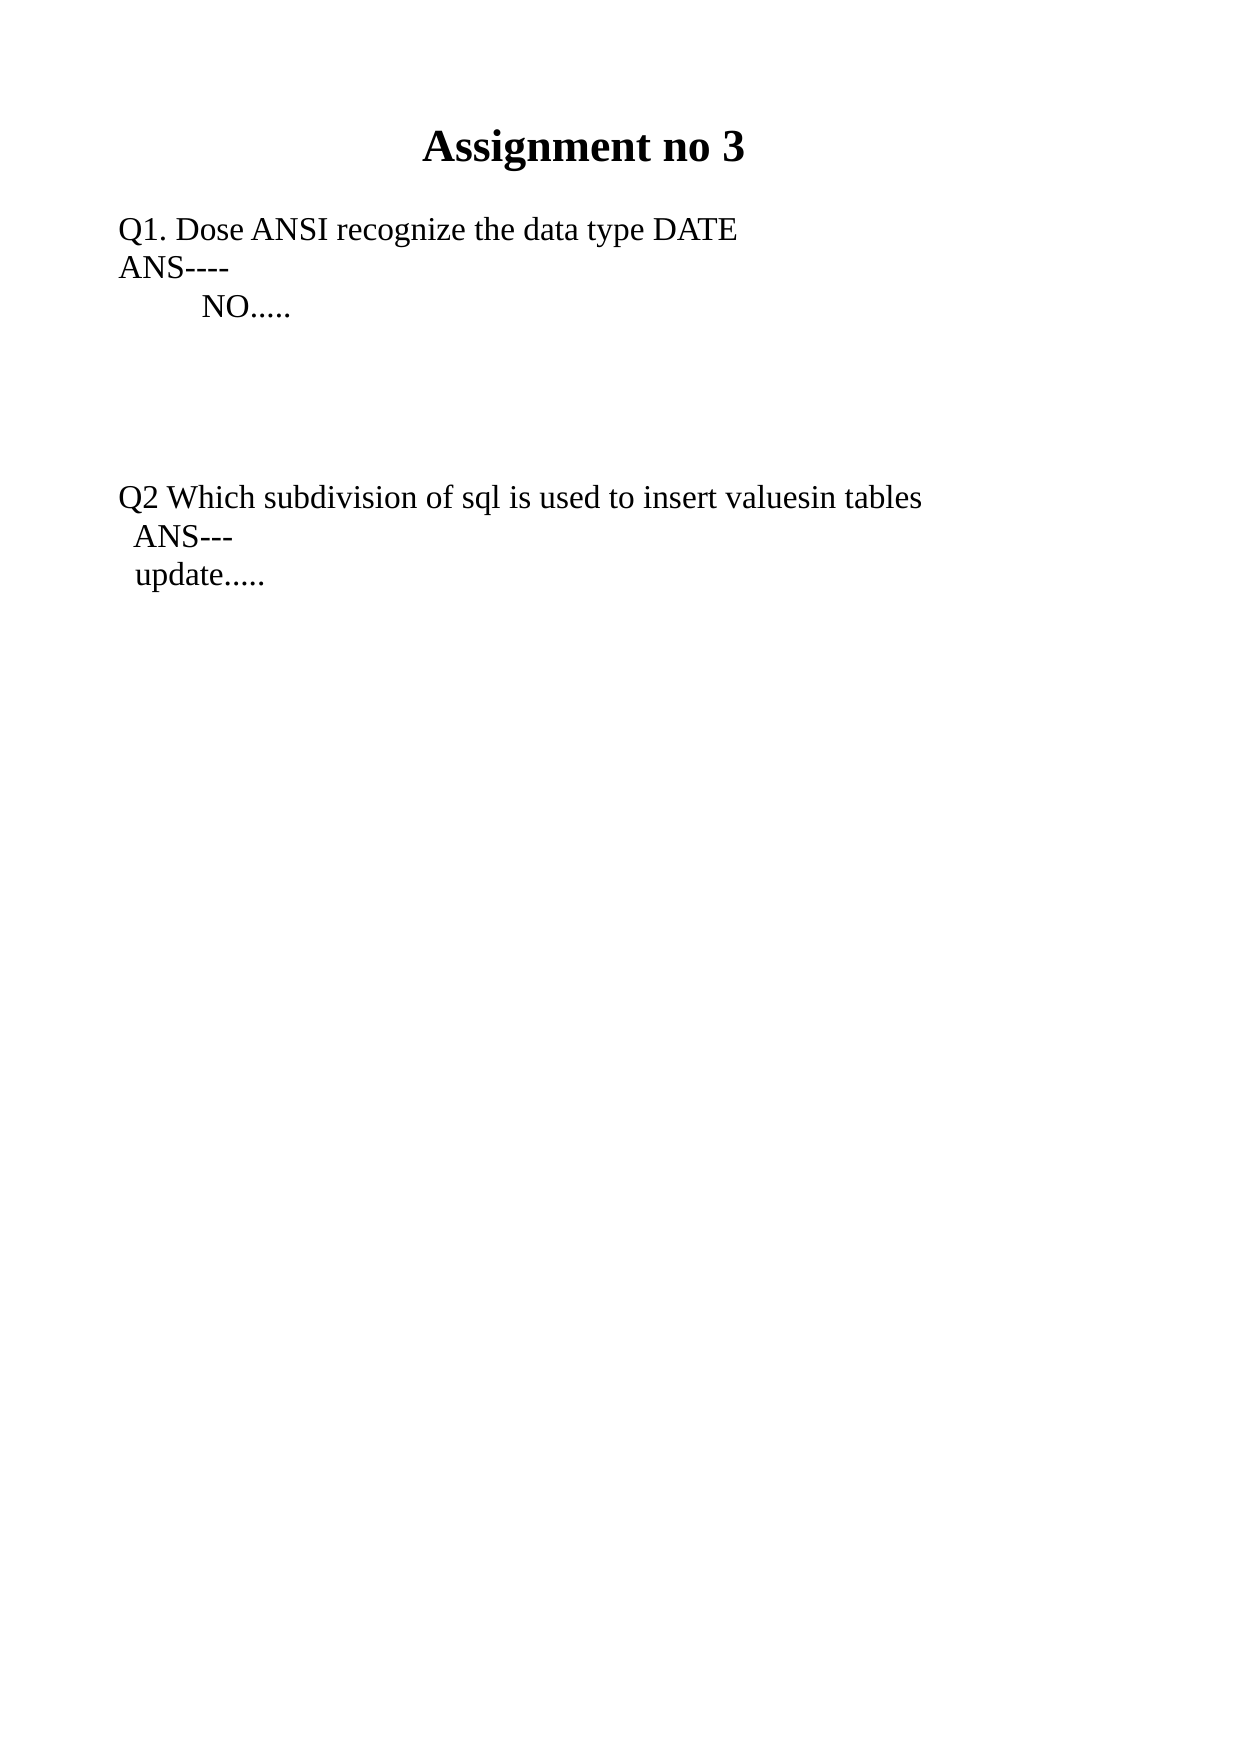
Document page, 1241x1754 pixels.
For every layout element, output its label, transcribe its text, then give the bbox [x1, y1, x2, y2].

text ANS--- [118, 516, 1122, 554]
text NO..... [118, 286, 1122, 324]
text ANS---- [118, 247, 1122, 286]
text Q2 Which subdivision of sql is used to insert valuesin tables [118, 477, 1122, 516]
text Q1. Dose ANSI recognize the data type DATE [118, 209, 1122, 247]
text Assignment no 3 [118, 118, 1122, 171]
text update..... [118, 554, 1122, 592]
